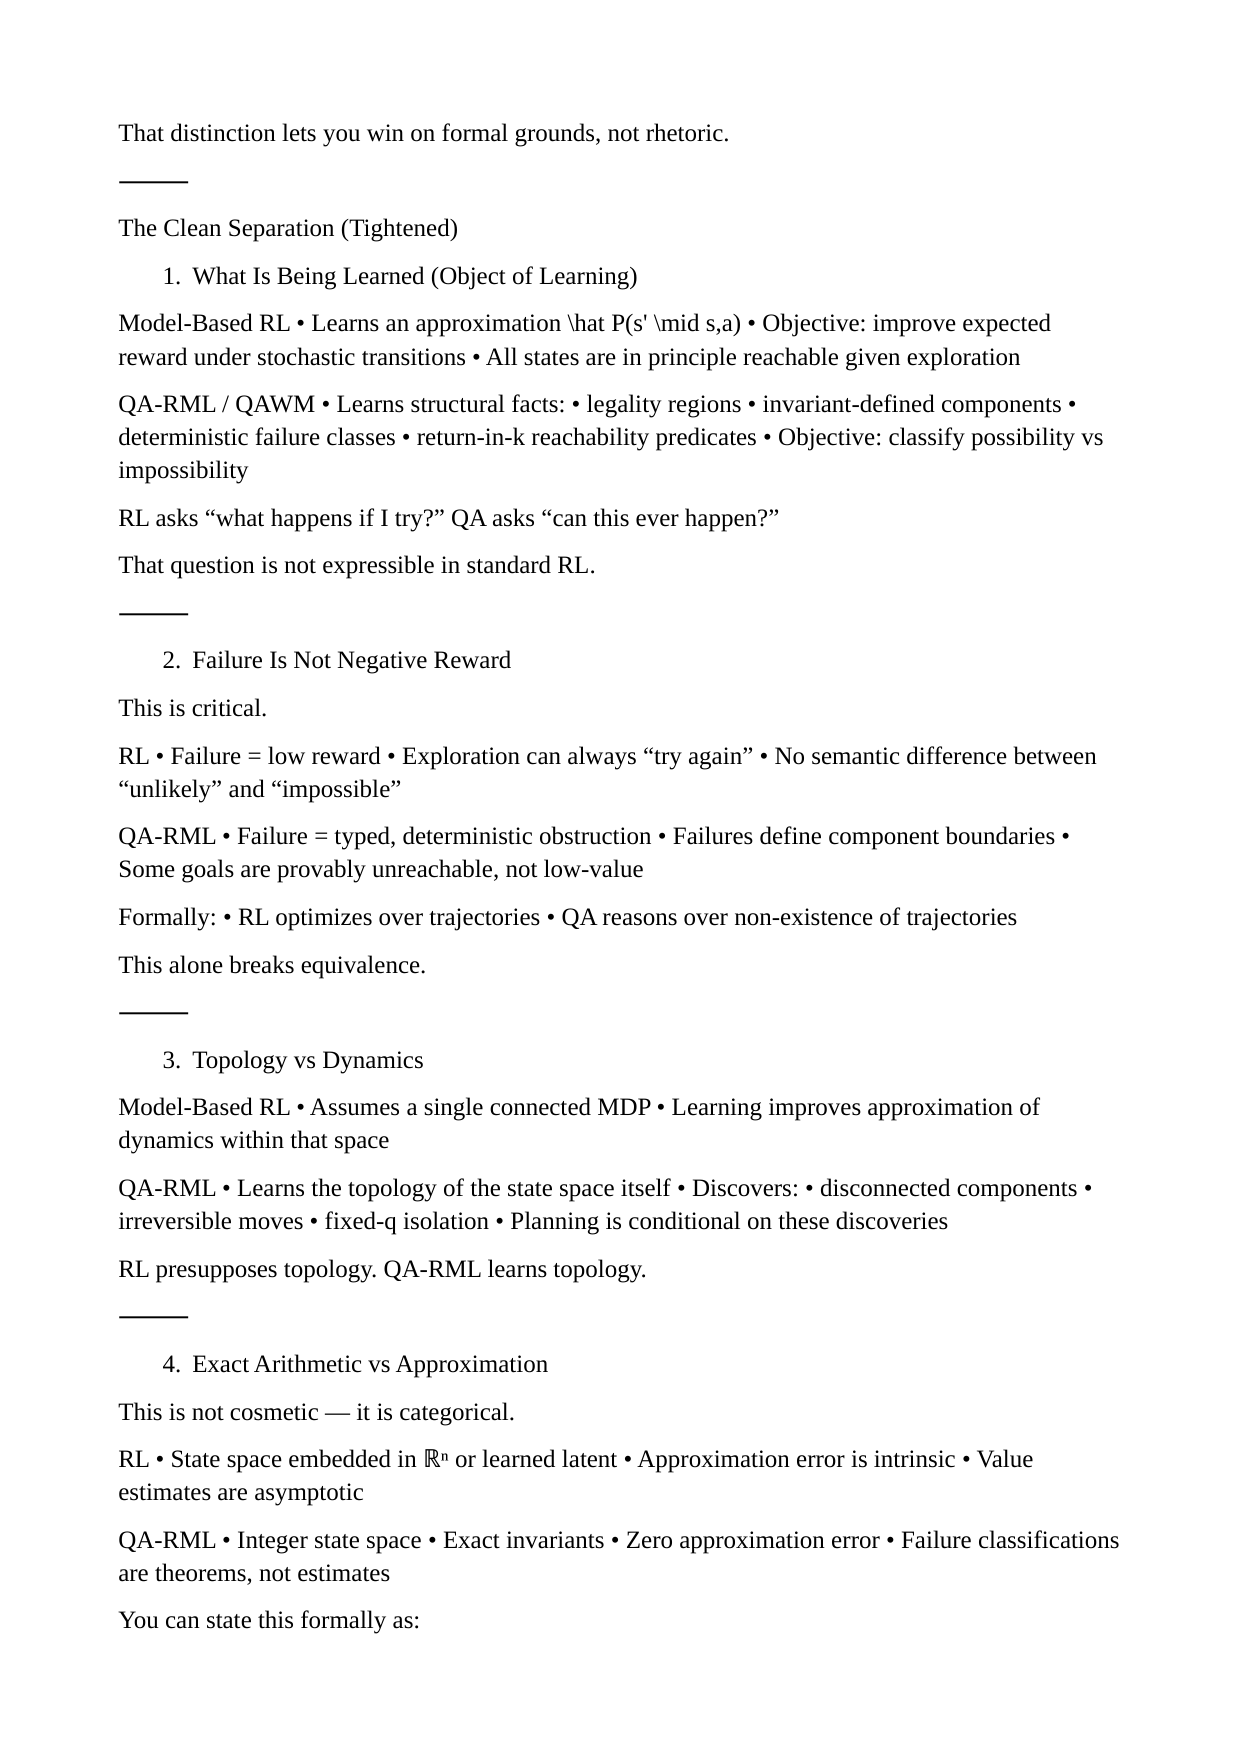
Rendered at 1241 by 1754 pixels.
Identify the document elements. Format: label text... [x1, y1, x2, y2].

text This is critical. [118, 693, 1122, 722]
text RL • Failure = low reward • Exploration can always “try again” • No semantic difference between “unlikely” and “impossible” [118, 741, 1122, 803]
text Model-Based RL • Assumes a single connected MDP • Learning improves approximation of dynamics within that space [118, 1092, 1122, 1154]
text RL presupposes topology. QA-RML learns topology. [118, 1254, 1122, 1282]
list Topology vs Dynamics [162, 1045, 1122, 1074]
text QA-RML • Learns the topology of the state space itself • Discovers: • disconnected components • irreversible moves • fixed-q isolation • Planning is conditional on these discoveries [118, 1173, 1122, 1235]
text Model-Based RL • Learns an approximation \hat P(s' \mid s,a) • Objective: improve expected reward under stochastic transitions • All states are in principle reachable given exploration [118, 308, 1122, 370]
text You can state this formally as: [118, 1605, 1122, 1634]
text QA-RML • Integer state space • Exact invariants • Zero approximation error • Failure classifications are theorems, not estimates [118, 1525, 1122, 1587]
text ⸻ [118, 997, 1122, 1026]
text That question is not expressible in standard RL. [118, 550, 1122, 579]
text This alone breaks equivalence. [118, 950, 1122, 978]
text ⸻ [118, 1301, 1122, 1330]
text ⸻ [118, 166, 1122, 194]
list Exact Arithmetic vs Approximation [162, 1349, 1122, 1378]
list What Is Being Learned (Object of Learning) [162, 261, 1122, 290]
text This is not cosmetic — it is categorical. [118, 1397, 1122, 1425]
text That distinction lets you win on formal grounds, not rhetoric. [118, 118, 1122, 147]
list Failure Is Not Negative Reward [162, 646, 1122, 674]
text ⸻ [118, 598, 1122, 627]
text RL asks “what happens if I try?” QA asks “can this ever happen?” [118, 503, 1122, 532]
text RL • State space embedded in ℝⁿ or learned latent • Approximation error is intrinsic • Value estimates are asymptotic [118, 1444, 1122, 1506]
text Formally: • RL optimizes over trajectories • QA reasons over non-existence of trajectories [118, 902, 1122, 931]
text QA-RML • Failure = typed, deterministic obstruction • Failures define component boundaries • Some goals are provably unreachable, not low-value [118, 821, 1122, 883]
text QA-RML / QAWM • Learns structural facts: • legality regions • invariant-defined components • deterministic failure classes • return-in-k reachability predicates • Objective: classify possibility vs impossibility [118, 389, 1122, 484]
text The Clean Separation (Tightened) [118, 213, 1122, 242]
